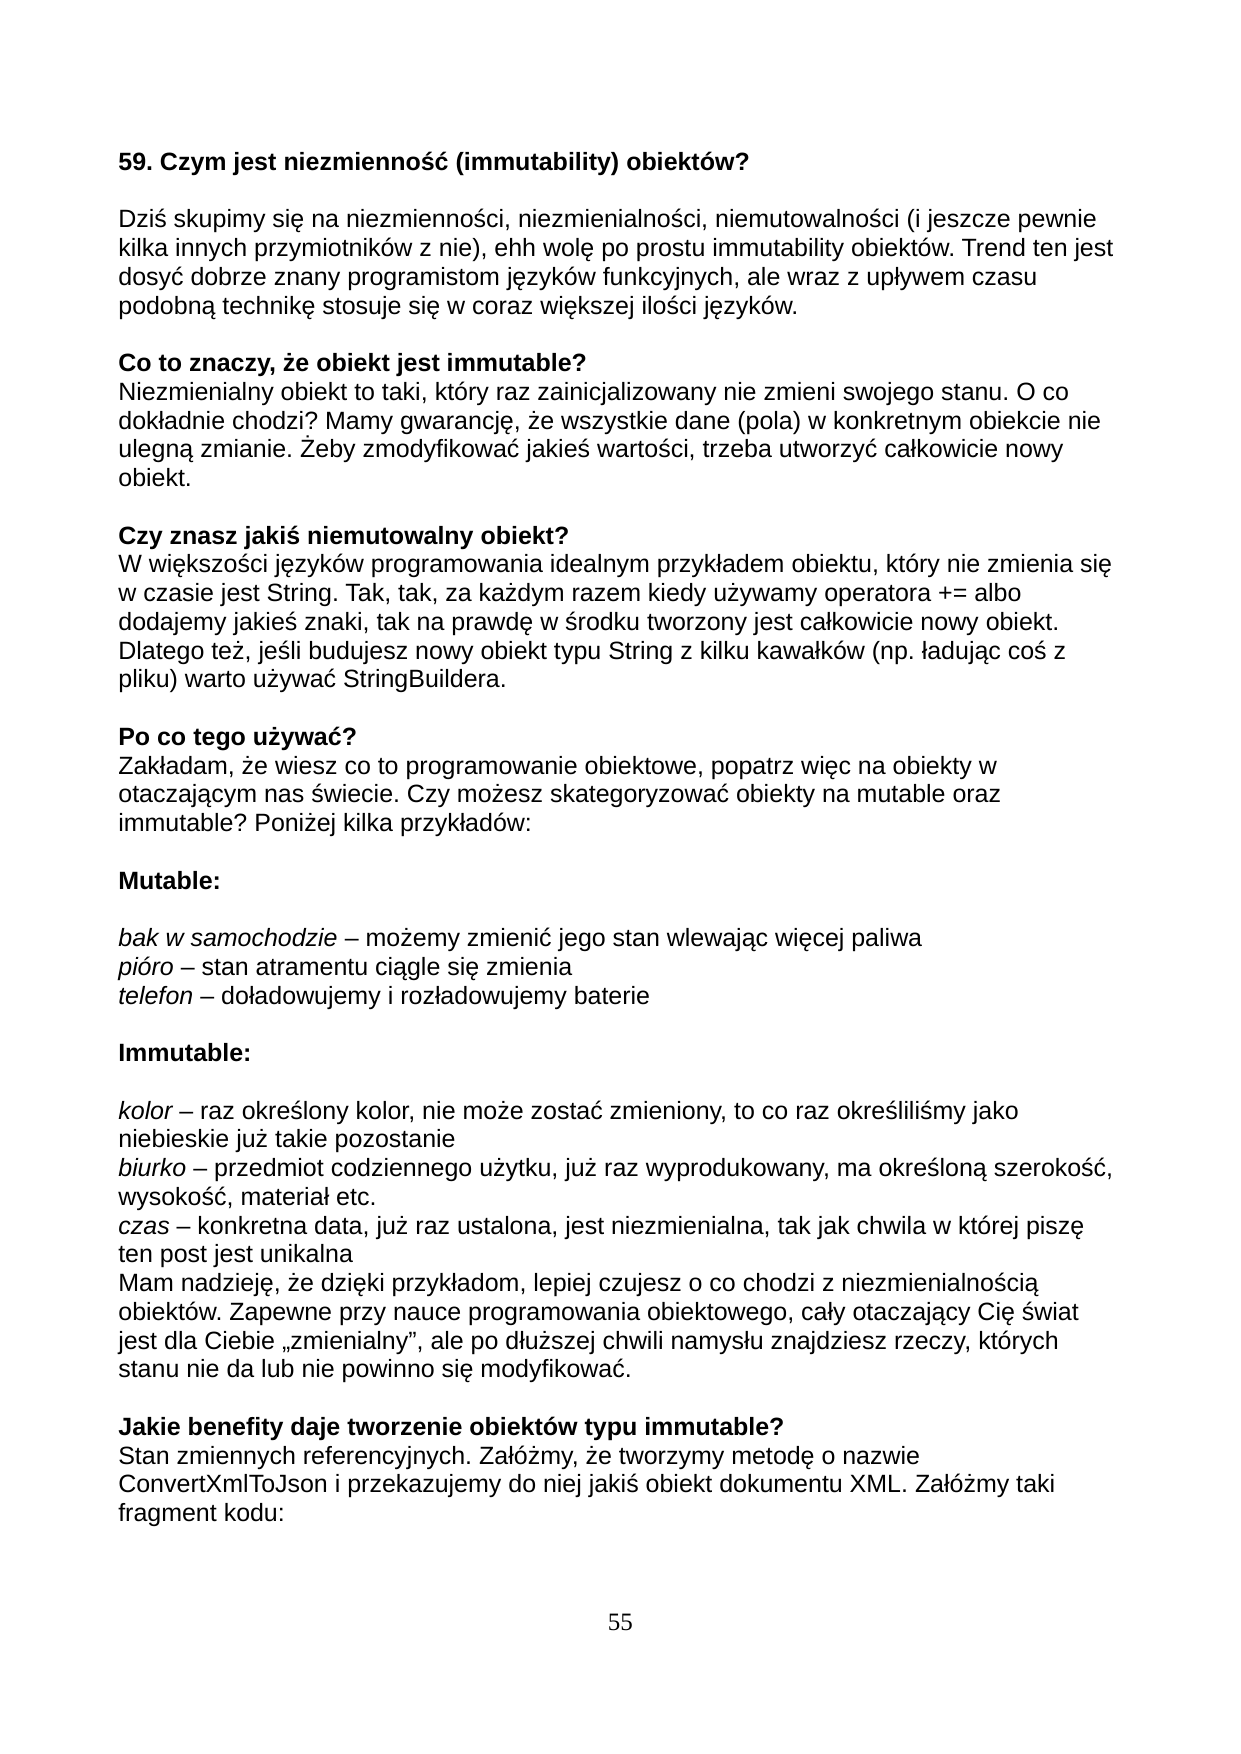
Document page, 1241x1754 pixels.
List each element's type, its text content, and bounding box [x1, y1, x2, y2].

text [118, 118, 1122, 147]
subtitle 59. Czym jest niezmienność (immutability) obiektów? [118, 147, 1122, 176]
text kolor – raz określony kolor, nie może zostać zmieniony, to co raz określiliśmy jako niebieskie już takie pozostanie [118, 1096, 1122, 1153]
text Zakładam, że wiesz co to programowanie obiektowe, popatrz więc na obiekty w otaczającym nas świecie. Czy możesz skategoryzować obiekty na mutable oraz immutable? Poniżej kilka przykładów: [118, 751, 1122, 837]
text czas – konkretna data, już raz ustalona, jest niezmienialna, tak jak chwila w której piszę ten post jest unikalna [118, 1211, 1122, 1268]
text Immutable: [118, 1038, 1122, 1067]
text pióro – stan atramentu ciągle się zmienia [118, 952, 1122, 981]
text Mam nadzieję, że dzięki przykładom, lepiej czujesz o co chodzi z niezmienialnością obiektów. Zapewne przy nauce programowania obiektowego, cały otaczający Cię świat jest dla Ciebie „zmienialny”, ale po dłuższej chwili namysłu znajdziesz rzeczy, których stanu nie da lub nie powinno się modyfikować. [118, 1268, 1122, 1383]
text W większości języków programowania idealnym przykładem obiektu, który nie zmienia się w czasie jest String. Tak, tak, za każdym razem kiedy używamy operatora += albo dodajemy jakieś znaki, tak na prawdę w środku tworzony jest całkowicie nowy obiekt. Dlatego też, jeśli budujesz nowy obiekt typu String z kilku kawałków (np. ładując coś z pliku) warto używać StringBuildera. [118, 549, 1122, 693]
text Po co tego używać? [118, 722, 1122, 751]
text Jakie benefity daje tworzenie obiektów typu immutable? [118, 1412, 1122, 1441]
text Co to znaczy, że obiekt jest immutable? [118, 348, 1122, 377]
text telefon – doładowujemy i rozładowujemy baterie [118, 981, 1122, 1009]
text bak w samochodzie – możemy zmienić jego stan wlewając więcej paliwa [118, 923, 1122, 952]
text Czy znasz jakiś niemutowalny obiekt? [118, 521, 1122, 549]
text Niezmienialny obiekt to taki, który raz zainicjalizowany nie zmieni swojego stanu. O co dokładnie chodzi? Mamy gwarancję, że wszystkie dane (pola) w konkretnym obiekcie nie ulegną zmianie. Żeby zmodyfikować jakieś wartości, trzeba utworzyć całkowicie nowy obiekt. [118, 377, 1122, 492]
text Mutable: [118, 866, 1122, 894]
text Stan zmiennych referencyjnych. Załóżmy, że tworzymy metodę o nazwie ConvertXmlToJson i przekazujemy do niej jakiś obiekt dokumentu XML. Załóżmy taki fragment kodu: [118, 1441, 1122, 1527]
text Dziś skupimy się na niezmienności, niezmienialności, niemutowalności (i jeszcze pewnie kilka innych przymiotników z nie), ehh wolę po prostu immutability obiektów. Trend ten jest dosyć dobrze znany programistom języków funkcyjnych, ale wraz z upływem czasu podobną technikę stosuje się w coraz większej ilości języków. [118, 204, 1122, 319]
text biurko – przedmiot codziennego użytku, już raz wyprodukowany, ma określoną szerokość, wysokość, materiał etc. [118, 1153, 1122, 1211]
